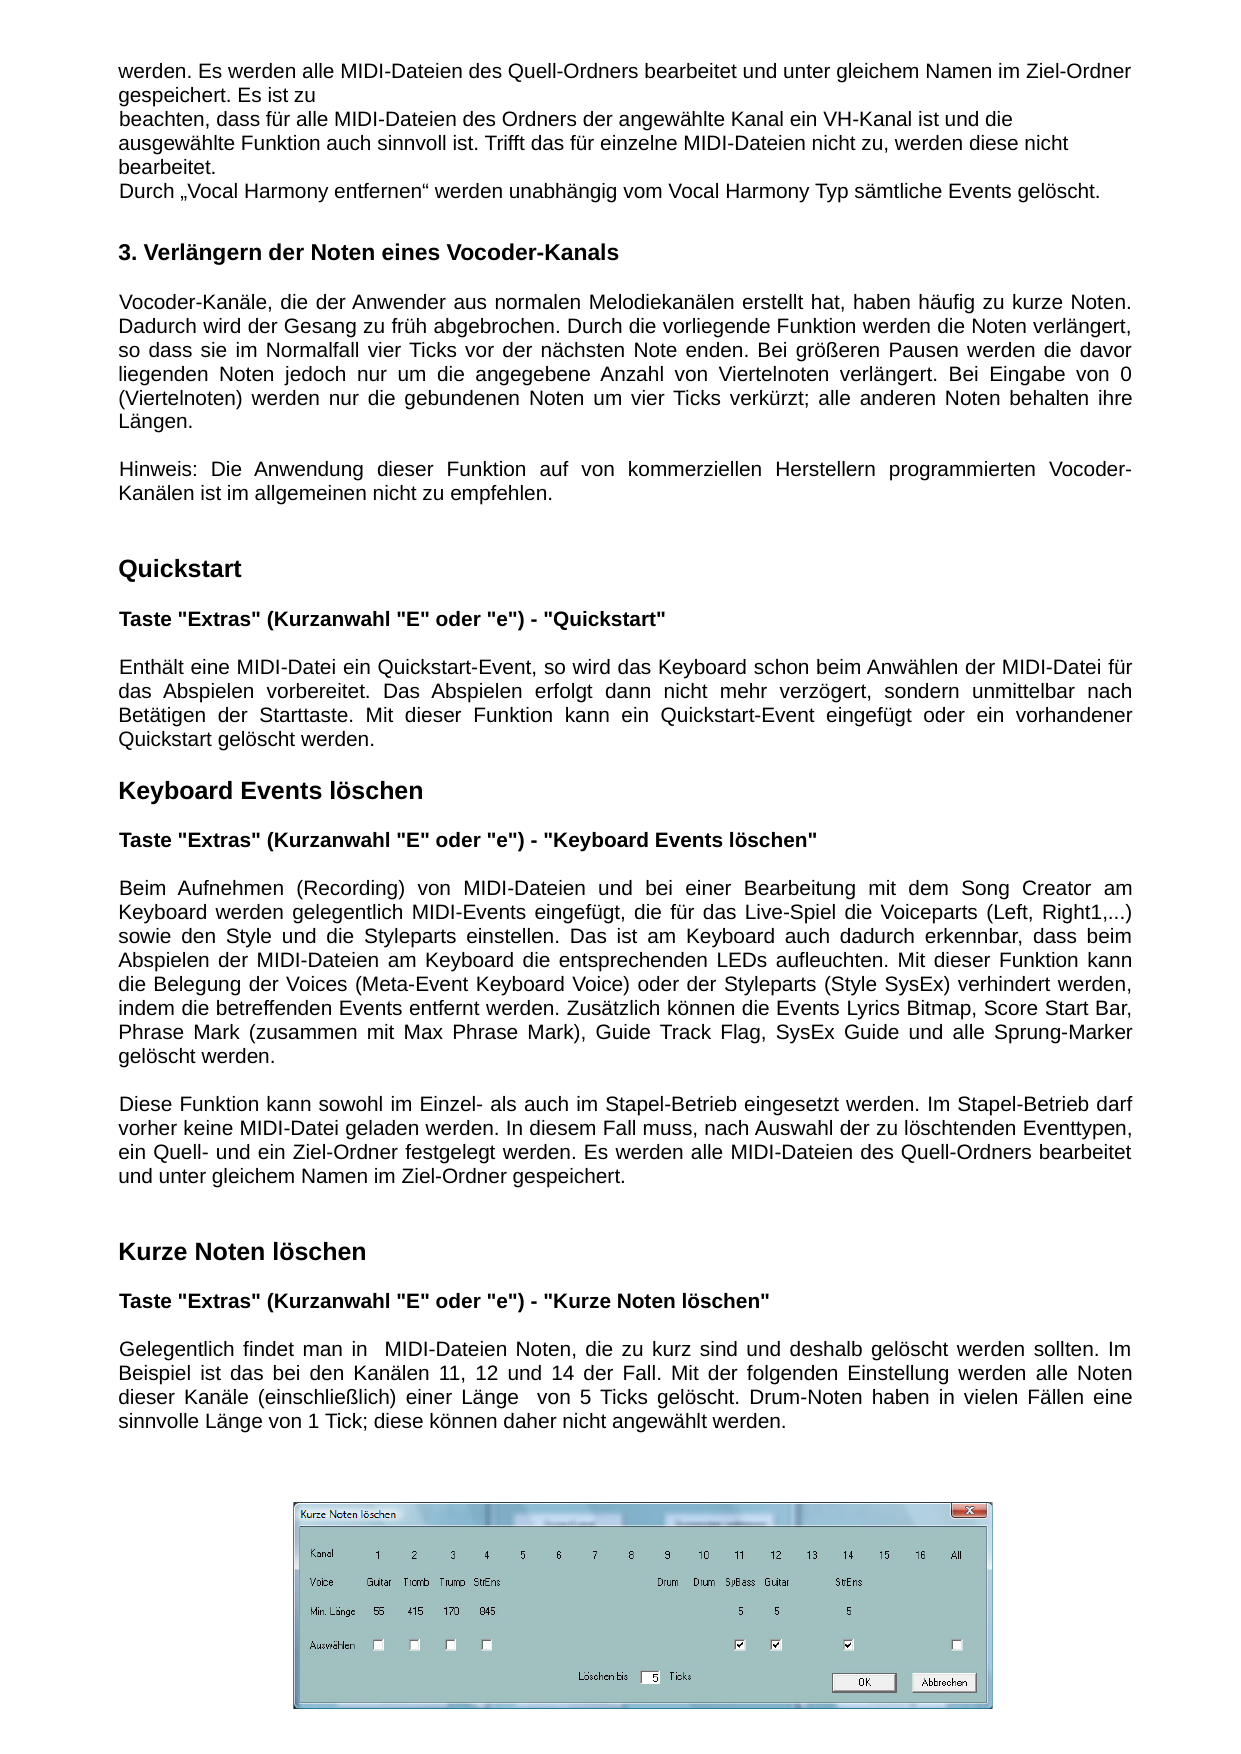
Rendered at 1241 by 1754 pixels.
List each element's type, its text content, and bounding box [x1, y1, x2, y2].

text Enthält eine MIDI-Datei ein Quickstart-Event, so wird das Keyboard schon beim Anwählen der MIDI-Datei für das Abspielen vorbereitet. Das Abspielen erfolgt dann nicht mehr verzögert, sondern unmittelbar nach Betätigen der Starttaste. Mit dieser Funktion kann ein Quickstart-Event eingefügt oder ein vorhandener Quickstart gelöscht werden. [118, 655, 1134, 751]
text beachten, dass für alle MIDI-Dateien des Ordners der angewählte Kanal ein VH-Kanal ist und die ausgewählte Funktion auch sinnvoll ist. Trifft das für einzelne MIDI-Dateien nicht zu, werden diese nicht bearbeitet. [118, 107, 1134, 179]
text Taste "Extras" (Kurzanwahl "E" oder "e") - "Kurze Noten löschen" [118, 1289, 1134, 1313]
subtitle Kurze Noten löschen [118, 1237, 1134, 1265]
subtitle 3. Verlängern der Noten eines Vocoder-Kanals [118, 239, 1134, 266]
subtitle Keyboard Events löschen [118, 776, 1134, 804]
text Taste "Extras" (Kurzanwahl "E" oder "e") - "Quickstart" [118, 607, 1134, 631]
text Gelegentlich findet man in MIDI-Dateien Noten, die zu kurz sind und deshalb gelöscht werden sollten. Im Beispiel ist das bei den Kanälen 11, 12 und 14 der Fall. Mit der folgenden Einstellung werden alle Noten dieser Kanäle (einschließlich) einer Länge von 5 Ticks gelöscht. Drum-Noten haben in vielen Fällen eine sinnvolle Länge von 1 Tick; diese können daher nicht angewählt werden. [118, 1337, 1134, 1433]
text Beim Aufnehmen (Recording) von MIDI-Dateien und bei einer Bearbeitung mit dem Song Creator am Keyboard werden gelegentlich MIDI-Events eingefügt, die für das Live-Spiel die Voiceparts (Left, Right1,...) sowie den Style und die Styleparts einstellen. Das ist am Keyboard auch dadurch erkennbar, dass beim Abspielen der MIDI-Dateien am Keyboard die entsprechenden LEDs aufleuchten. Mit dieser Funktion kann die Belegung der Voices (Meta-Event Keyboard Voice) oder der Styleparts (Style SysEx) verhindert werden, indem die betreffenden Events entfernt werden. Zusätzlich können die Events Lyrics Bitmap, Score Start Bar, Phrase Mark (zusammen mit Max Phrase Mark), Guide Track Flag, SysEx Guide und alle Sprung-Marker gelöscht werden. [118, 876, 1134, 1068]
text Taste "Extras" (Kurzanwahl "E" oder "e") - "Keyboard Events löschen" [118, 828, 1134, 852]
text Durch „Vocal Harmony entfernen“ werden unabhängig vom Vocal Harmony Typ sämtliche Events gelöscht. [118, 179, 1134, 203]
text Vocoder-Kanäle, die der Anwender aus normalen Melodiekanälen erstellt hat, haben häufig zu kurze Noten. Dadurch wird der Gesang zu früh abgebrochen. Durch die vorliegende Funktion werden die Noten verlängert, so dass sie im Normalfall vier Ticks vor der nächsten Note enden. Bei größeren Pausen werden die davor liegenden Noten jedoch nur um die angegebene Anzahl von Viertelnoten verlängert. Bei Eingabe von 0 (Viertelnoten) werden nur die gebundenen Noten um vier Ticks verkürzt; alle anderen Noten behalten ihre Längen. [118, 289, 1134, 433]
text werden. Es werden alle MIDI-Dateien des Quell-Ordners bearbeitet und unter gleichem Namen im Ziel-Ordner gespeichert. Es ist zu [118, 59, 1134, 107]
subtitle Quickstart [118, 554, 1134, 583]
picture [293, 1502, 993, 1709]
text Diese Funktion kann sowohl im Einzel- als auch im Stapel-Betrieb eingesetzt werden. Im Stapel-Betrieb darf vorher keine MIDI-Datei geladen werden. In diesem Fall muss, nach Auswahl der zu löschtenden Eventtypen, ein Quell- und ein Ziel-Ordner festgelegt werden. Es werden alle MIDI-Dateien des Quell-Ordners bearbeitet und unter gleichem Namen im Ziel-Ordner gespeichert. [118, 1092, 1134, 1188]
text Hinweis: Die Anwendung dieser Funktion auf von kommerziellen Herstellern programmierten Vocoder-Kanälen ist im allgemeinen nicht zu empfehlen. [118, 457, 1134, 505]
